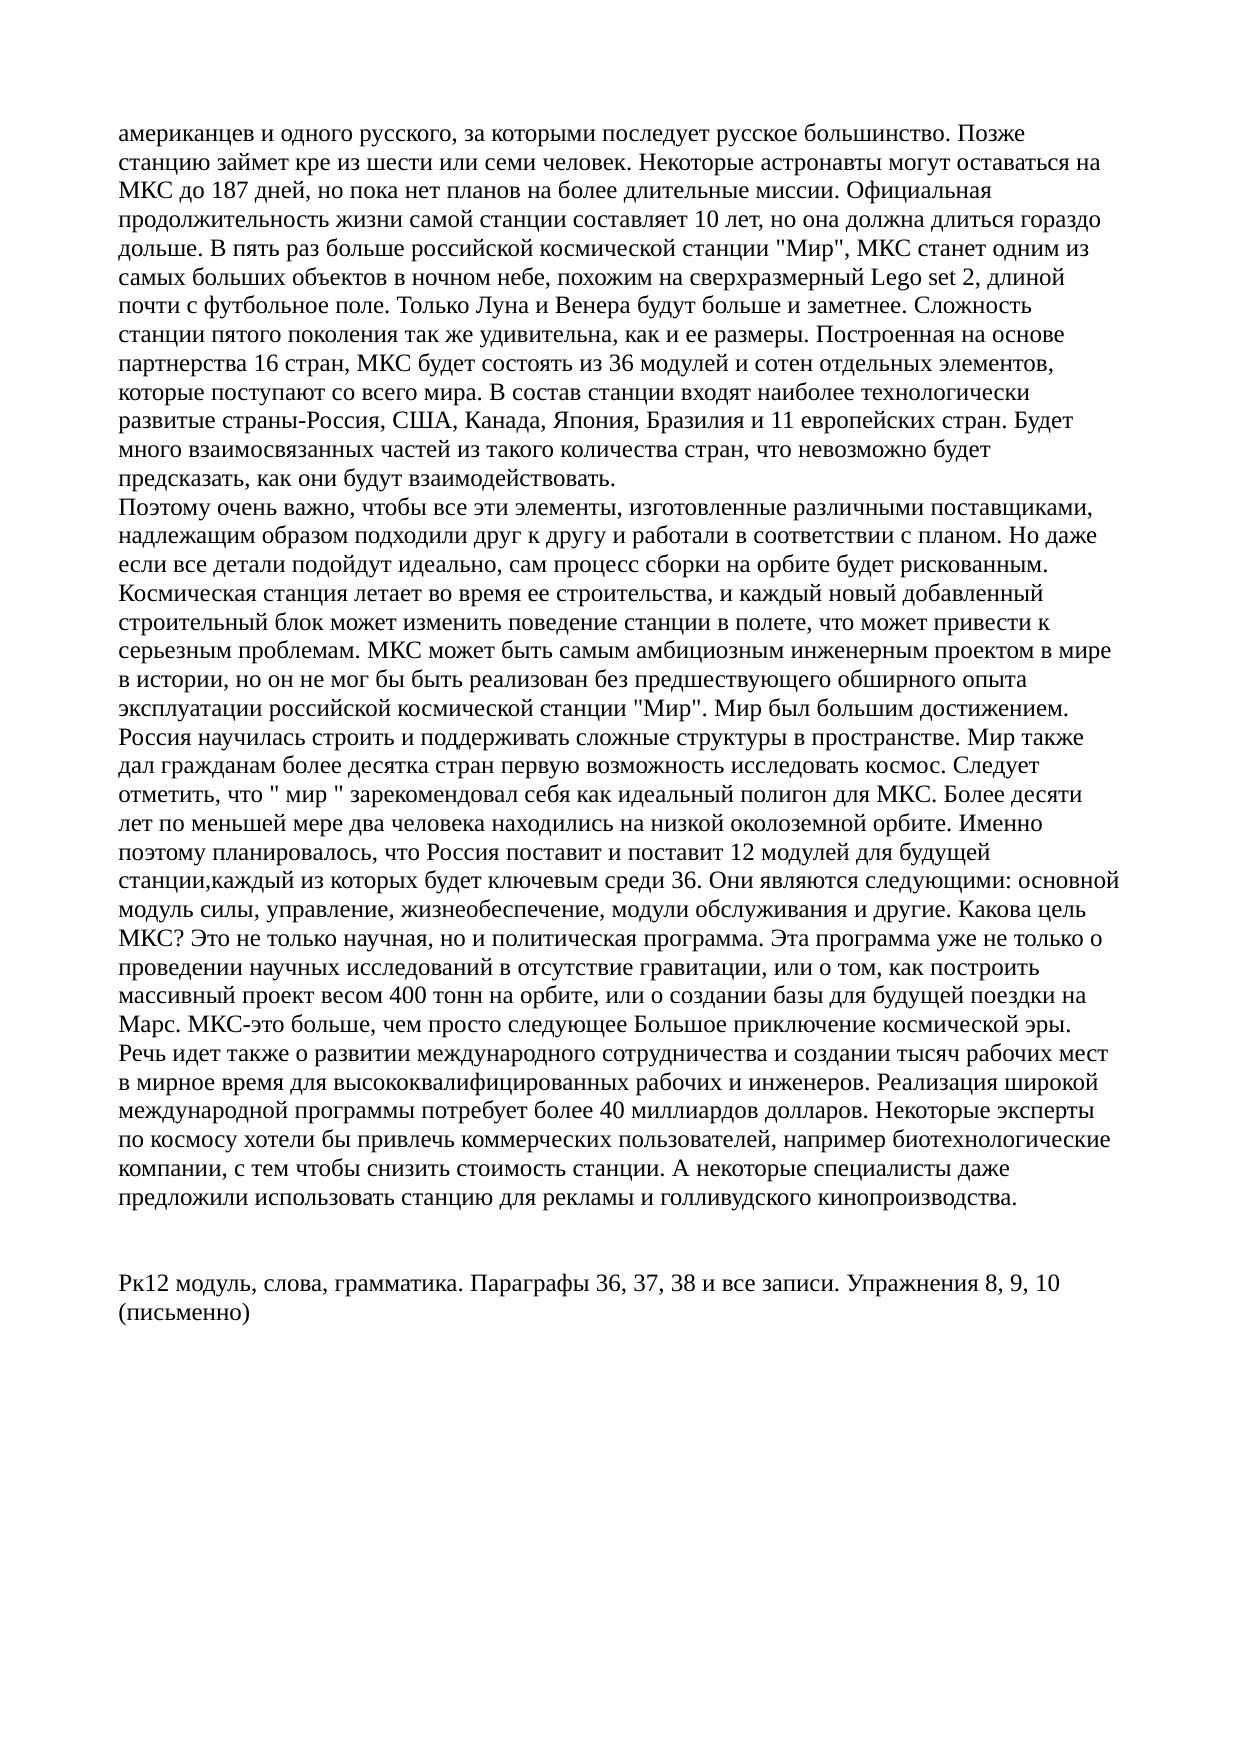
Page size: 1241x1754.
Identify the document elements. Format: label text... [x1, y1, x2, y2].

text Поэтому очень важно, чтобы все эти элементы, изготовленные различными поставщиками, надлежащим образом подходили друг к другу и работали в соответствии с планом. Но даже если все детали подойдут идеально, сам процесс сборки на орбите будет рискованным. Космическая станция летает во время ее строительства, и каждый новый добавленный строительный блок может изменить поведение станции в полете, что может привести к серьезным проблемам. МКС может быть самым амбициозным инженерным проектом в мире в истории, но он не мог бы быть реализован без предшествующего обширного опыта эксплуатации российской космической станции "Мир". Мир был большим достижением. Россия научилась строить и поддерживать сложные структуры в пространстве. Мир также дал гражданам более десятка стран первую возможность исследовать космос. Следует отметить, что " мир " зарекомендовал себя как идеальный полигон для МКС. Более десяти лет по меньшей мере два человека находились на низкой околоземной орбите. Именно поэтому планировалось, что Россия поставит и поставит 12 модулей для будущей станции,каждый из которых будет ключевым среди 36. Они являются следующими: основной модуль силы, управление, жизнеобеспечение, модули обслуживания и другие. Какова цель МКС? Это не только научная, но и политическая программа. Эта программа уже не только о проведении научных исследований в отсутствие гравитации, или о том, как построить массивный проект весом 400 тонн на орбите, или о создании базы для будущей поездки на Марс. МКС-это больше, чем просто следующее Большое приключение космической эры. Речь идет также о развитии международного сотрудничества и создании тысяч рабочих мест в мирное время для высококвалифицированных рабочих и инженеров. Реализация широкой международной программы потребует более 40 миллиардов долларов. Некоторые эксперты по космосу хотели бы привлечь коммерческих пользователей, например биотехнологические компании, с тем чтобы снизить стоимость станции. А некоторые специалисты даже предложили использовать станцию для рекламы и голливудского кинопроизводства. [118, 492, 1122, 1211]
text Рк12 модуль, слова, грамматика. Параграфы 36, 37, 38 и все записи. Упражнения 8, 9, 10 (письменно) [118, 1268, 1122, 1326]
text американцев и одного русского, за которыми последует русское большинство. Позже станцию займет кре из шести или семи человек. Некоторые астронавты могут оставаться на МКС до 187 дней, но пока нет планов на более длительные миссии. Официальная продолжительность жизни самой станции составляет 10 лет, но она должна длиться гораздо дольше. В пять раз больше российской космической станции "Мир", МКС станет одним из самых больших объектов в ночном небе, похожим на сверхразмерный Lego set 2, длиной почти с футбольное поле. Только Луна и Венера будут больше и заметнее. Сложность станции пятого поколения так же удивительна, как и ее размеры. Построенная на основе партнерства 16 стран, МКС будет состоять из 36 модулей и сотен отдельных элементов, которые поступают со всего мира. В состав станции входят наиболее технологически развитые страны-Россия, США, Канада, Япония, Бразилия и 11 европейских стран. Будет много взаимосвязанных частей из такого количества стран, что невозможно будет предсказать, как они будут взаимодействовать. [118, 118, 1122, 492]
